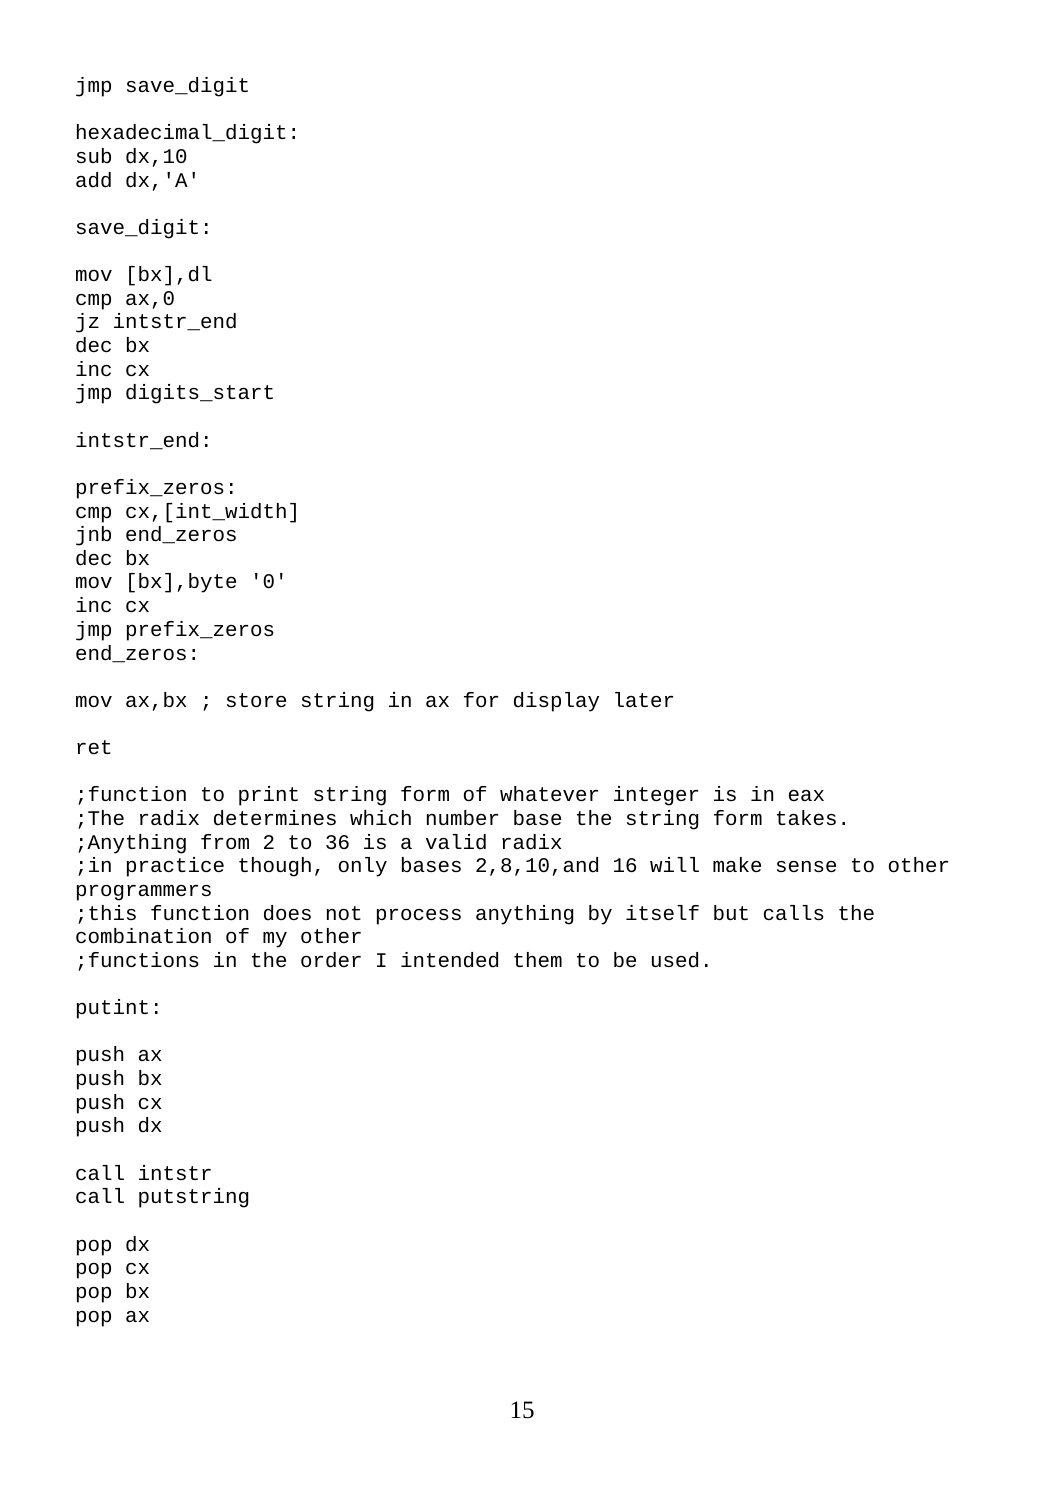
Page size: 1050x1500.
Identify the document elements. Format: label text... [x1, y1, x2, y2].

text jnb end_zeros [75, 524, 975, 548]
text dec bx [75, 335, 975, 359]
text push cx [75, 1092, 975, 1115]
text prefix_zeros: [75, 477, 975, 501]
text push bx [75, 1068, 975, 1092]
text save_digit: [75, 217, 975, 241]
text ;Anything from 2 to 36 is a valid radix [75, 832, 975, 855]
text call putstring [75, 1186, 975, 1210]
text intstr_end: [75, 430, 975, 453]
text ;this function does not process anything by itself but calls the combination of my other [75, 903, 975, 950]
text putint: [75, 997, 975, 1021]
text pop ax [75, 1304, 975, 1328]
text add dx,'A' [75, 169, 975, 193]
text mov [bx],byte '0' [75, 572, 975, 595]
text push ax [75, 1044, 975, 1068]
text dec bx [75, 548, 975, 572]
text sub dx,10 [75, 146, 975, 169]
text push dx [75, 1115, 975, 1139]
text hexadecimal_digit: [75, 122, 975, 146]
text cmp cx,[int_width] [75, 501, 975, 524]
text jmp digits_start [75, 382, 975, 406]
text jz intstr_end [75, 311, 975, 335]
text ;in practice though, only bases 2,8,10,and 16 will make sense to other programmers [75, 855, 975, 903]
text pop dx [75, 1234, 975, 1257]
text mov ax,bx ; store string in ax for display later [75, 690, 975, 713]
text inc cx [75, 595, 975, 619]
text jmp save_digit [75, 75, 975, 99]
text end_zeros: [75, 642, 975, 666]
text pop bx [75, 1281, 975, 1304]
text inc cx [75, 359, 975, 382]
text ;function to print string form of whatever integer is in eax [75, 784, 975, 808]
text ;functions in the order I intended them to be used. [75, 950, 975, 973]
text jmp prefix_zeros [75, 619, 975, 642]
text cmp ax,0 [75, 288, 975, 311]
text mov [bx],dl [75, 264, 975, 288]
text pop cx [75, 1257, 975, 1281]
text ret [75, 737, 975, 761]
text call intstr [75, 1163, 975, 1186]
text ;The radix determines which number base the string form takes. [75, 808, 975, 832]
